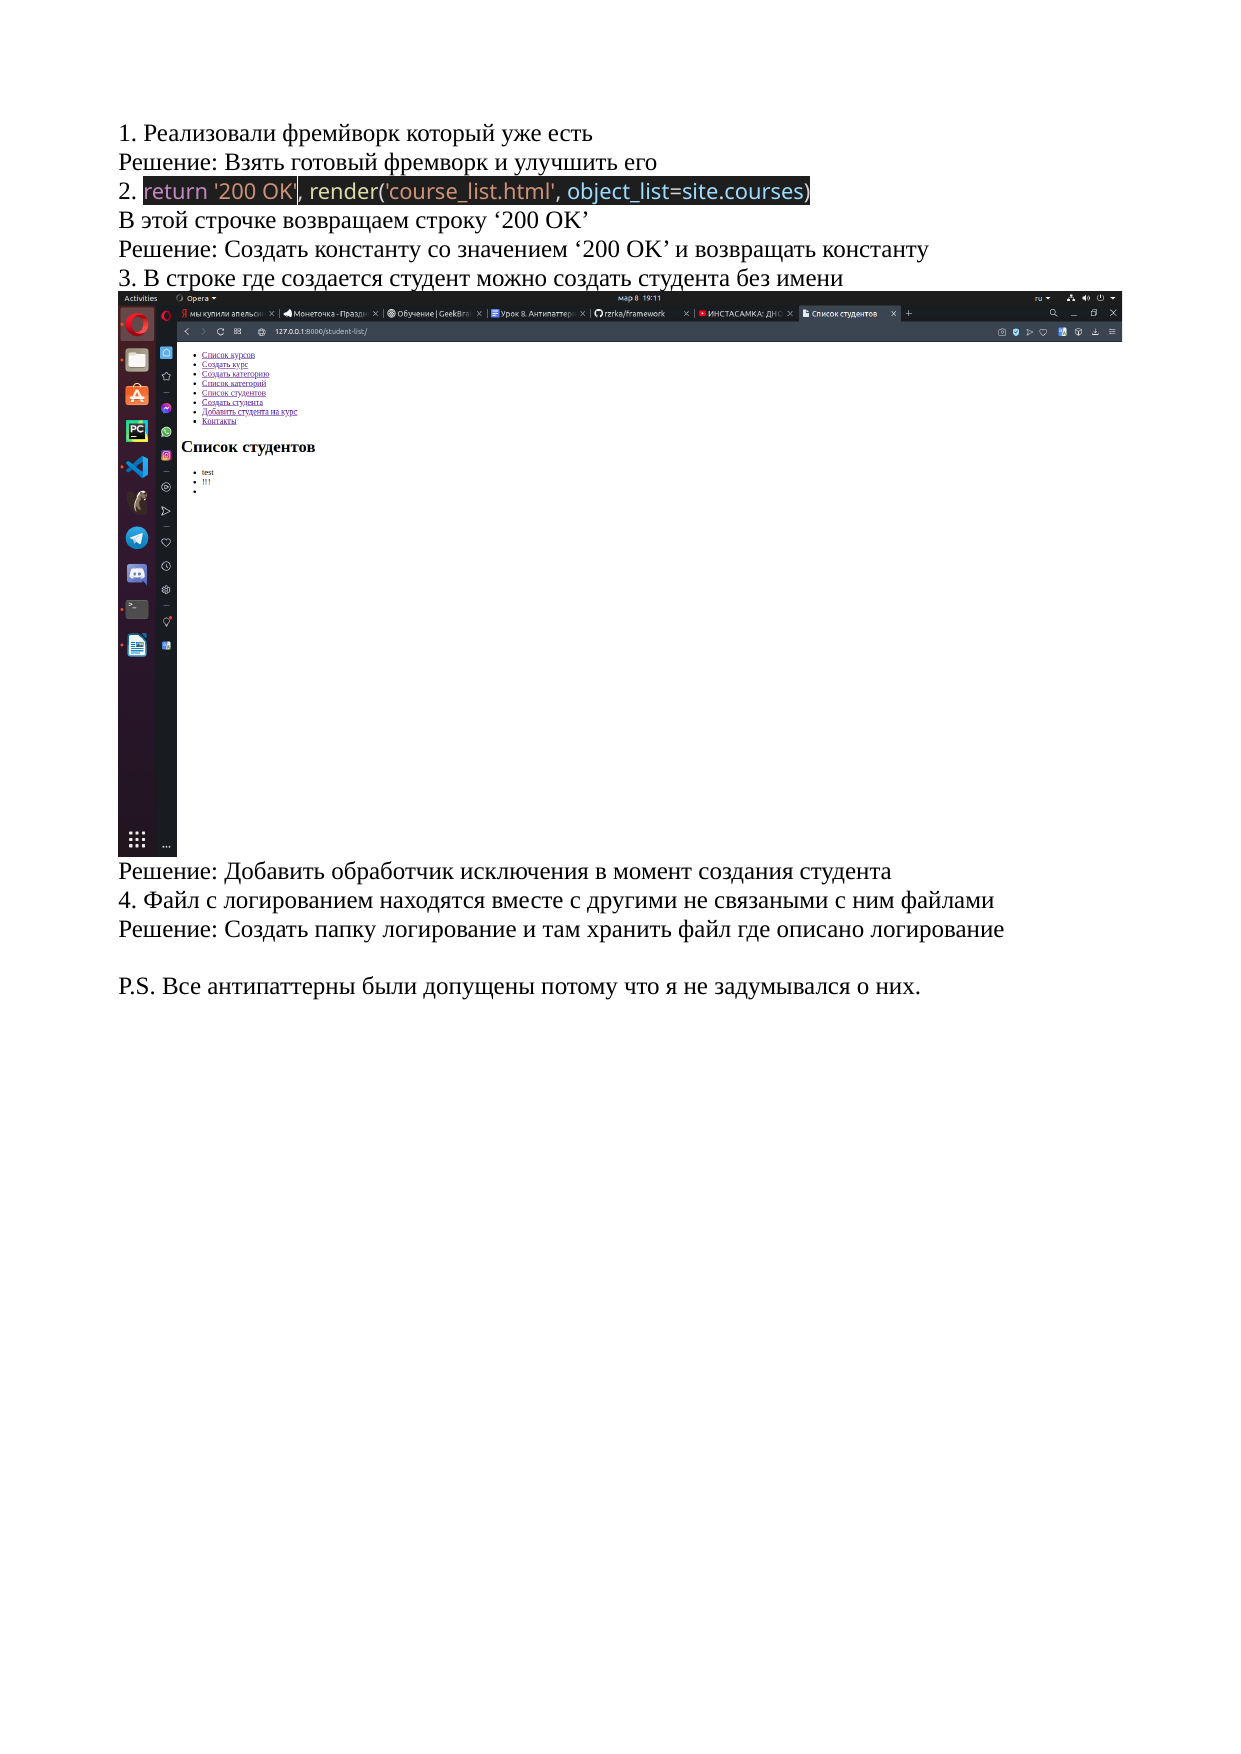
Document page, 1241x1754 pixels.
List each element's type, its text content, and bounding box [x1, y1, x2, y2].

text Решение: Добавить обработчик исключения в момент создания студента [118, 857, 1122, 885]
text Решение: Создать папку логирование и там хранить файл где описано логирование [118, 914, 1122, 943]
text В этой строчке возвращаем строку ‘200 OK’ [118, 205, 1122, 234]
text Решение: Взять готовый фремворк и улучшить его [118, 147, 1122, 176]
text 1. Реализовали фремйворк который уже есть [118, 118, 1122, 147]
text 4. Файл с логированием находятся вместе с другими не связаными с ним файлами [118, 885, 1122, 914]
text Решение: Создать константу со значением ‘200 OK’ и возвращать константу [118, 234, 1122, 263]
text 2. return '200 OK', render('course_list.html', object_list=site.courses) [118, 176, 1122, 205]
picture [118, 291, 1123, 857]
text 3. В строке где создается студент можно создать студента без имени [118, 263, 1122, 291]
text P.S. Все антипаттерны были допущены потому что я не задумывался о них. [118, 971, 1122, 1000]
